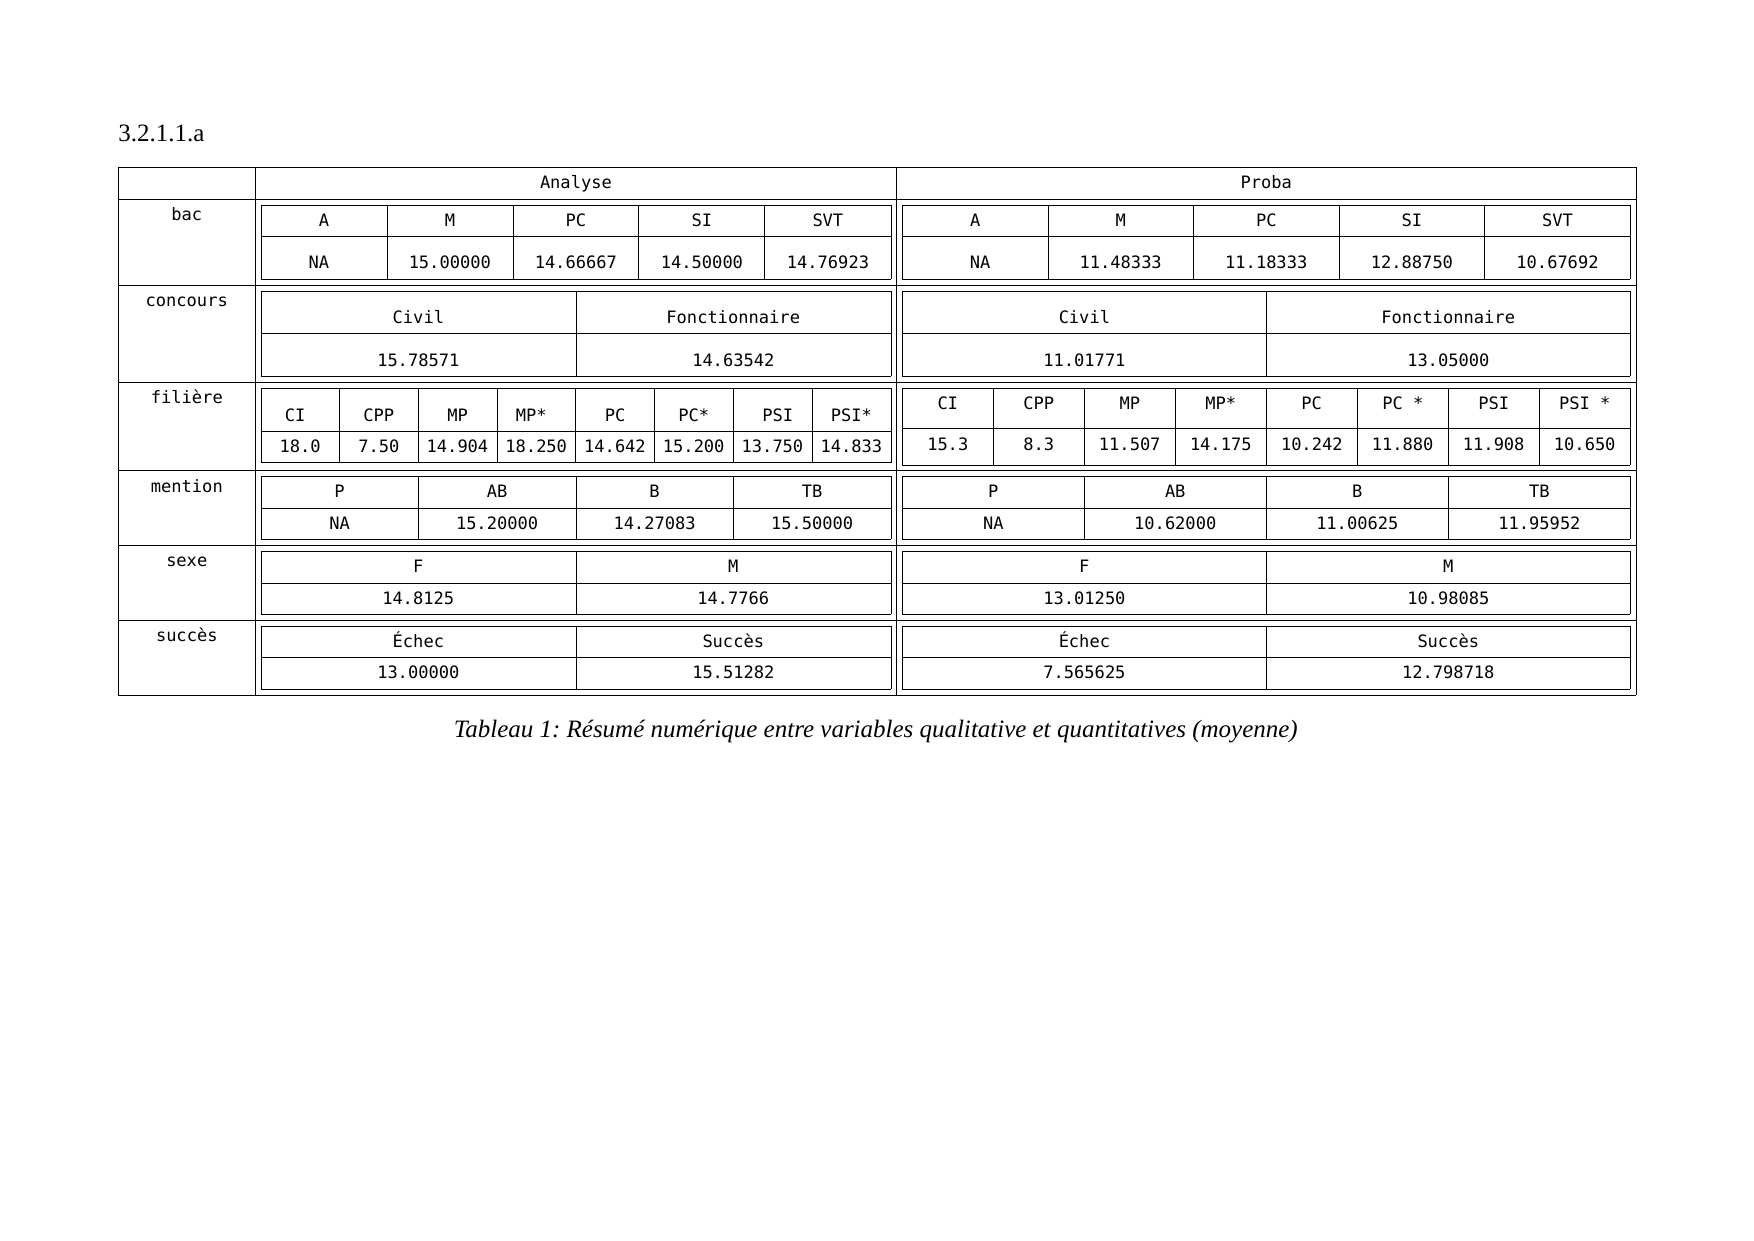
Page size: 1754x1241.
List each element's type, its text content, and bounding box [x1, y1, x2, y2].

table_header M [1049, 206, 1193, 236]
table_header M [577, 552, 891, 582]
table_header PC [1267, 389, 1357, 428]
table_cell 18.0 [262, 432, 339, 462]
table_header CPP [994, 389, 1084, 428]
table_header AB [1085, 477, 1266, 508]
table_header PC [576, 389, 654, 431]
table_cell 7.50 [340, 432, 418, 462]
table_cell NA [262, 237, 387, 279]
table_cell 15.00000 [388, 237, 513, 279]
table_cell 14.7766 [577, 584, 891, 614]
table_cell 11.95952 [1449, 509, 1630, 539]
table_header P [262, 477, 418, 508]
table_cell 14.833 [813, 432, 891, 462]
table_cell 10.650 [1540, 429, 1630, 464]
table_header Échec [903, 627, 1266, 657]
table_header CI [903, 389, 993, 428]
table_cell NA [903, 509, 1084, 539]
table_cell [256, 286, 896, 382]
table_cell 15.200 [655, 432, 733, 462]
table_cell bac [119, 200, 255, 285]
table_header PC* [655, 389, 733, 431]
table_header Fonctionnaire [1267, 292, 1630, 333]
table_header PC [1194, 206, 1339, 236]
table_header TB [1449, 477, 1630, 508]
table_cell [897, 286, 1636, 382]
table_cell 15.3 [903, 429, 993, 464]
table_header B [1267, 477, 1448, 508]
table_cell [256, 200, 896, 285]
table_cell sexe [119, 546, 255, 620]
table_cell concours [119, 286, 255, 382]
table_cell 14.642 [576, 432, 654, 462]
table_cell [897, 200, 1636, 285]
table_header SI [1340, 206, 1484, 236]
table_header PSI* [813, 389, 891, 431]
table_header PSI [734, 389, 812, 431]
table_header A [903, 206, 1048, 236]
table_header MP [419, 389, 497, 431]
table_header AB [419, 477, 576, 508]
table_cell [897, 471, 1636, 545]
table_cell NA [262, 509, 418, 539]
table_cell 13.750 [734, 432, 812, 462]
table_header F [903, 552, 1266, 582]
table_header F [262, 552, 576, 582]
table_cell 18.250 [498, 432, 575, 462]
table_cell mention [119, 471, 255, 545]
table_header MP* [498, 389, 575, 431]
table_cell 14.27083 [577, 509, 733, 539]
table_header [119, 168, 255, 199]
table_header SVT [1485, 206, 1630, 236]
table_cell 10.242 [1267, 429, 1357, 464]
table_cell 14.904 [419, 432, 497, 462]
table_cell 8.3 [994, 429, 1084, 464]
text 3.2.1.1.a [118, 118, 1636, 147]
table_header TB [734, 477, 891, 508]
table_cell 11.880 [1358, 429, 1448, 464]
table_cell 11.00625 [1267, 509, 1448, 539]
table_header CI [262, 389, 339, 431]
table_header PSI * [1540, 389, 1630, 428]
table_header MP* [1176, 389, 1266, 428]
table_header Succès [577, 627, 891, 657]
table_header SVT [765, 206, 891, 236]
table_cell [256, 621, 896, 694]
table_cell 11.507 [1085, 429, 1175, 464]
table_cell succès [119, 621, 255, 694]
table_header MP [1085, 389, 1175, 428]
table_cell 14.175 [1176, 429, 1266, 464]
table_cell 11.908 [1449, 429, 1539, 464]
table_header Fonctionnaire [577, 292, 891, 333]
table_header PC [514, 206, 638, 236]
table_cell 14.50000 [639, 237, 764, 279]
table_header Succès [1267, 627, 1630, 657]
table_header B [577, 477, 733, 508]
table_header A [262, 206, 387, 236]
table_cell 15.50000 [734, 509, 891, 539]
table_cell 13.01250 [903, 584, 1266, 614]
table_cell [256, 546, 896, 620]
table_cell 11.18333 [1194, 237, 1339, 279]
table_header M [1267, 552, 1630, 582]
table_cell 12.798718 [1267, 658, 1630, 688]
table_cell 13.00000 [262, 658, 576, 688]
table_header P [903, 477, 1084, 508]
table_cell 11.48333 [1049, 237, 1193, 279]
table_cell 14.63542 [577, 334, 891, 376]
table_cell 14.66667 [514, 237, 638, 279]
table_cell 10.67692 [1485, 237, 1630, 279]
table_header PC * [1358, 389, 1448, 428]
table_header PSI [1449, 389, 1539, 428]
text Tableau 1: Résumé numérique entre variables qualitative et quantitatives (moyenne) [118, 714, 1636, 743]
table_header CPP [340, 389, 418, 431]
table_cell 15.78571 [262, 334, 576, 376]
table_cell 13.05000 [1267, 334, 1630, 376]
table_header Civil [903, 292, 1266, 333]
table_cell [256, 471, 896, 545]
table_cell NA [903, 237, 1048, 279]
table_cell 12.88750 [1340, 237, 1484, 279]
table_cell filière [119, 383, 255, 470]
table_cell [256, 383, 896, 470]
table_header SI [639, 206, 764, 236]
table_cell 11.01771 [903, 334, 1266, 376]
table_cell [897, 546, 1636, 620]
table_cell 15.20000 [419, 509, 576, 539]
table_cell 10.98085 [1267, 584, 1630, 614]
table_cell 14.76923 [765, 237, 891, 279]
table_cell 10.62000 [1085, 509, 1266, 539]
table_cell 15.51282 [577, 658, 891, 688]
table_header Proba [897, 168, 1636, 199]
table_header Analyse [256, 168, 896, 199]
table_cell 7.565625 [903, 658, 1266, 688]
table_cell 14.8125 [262, 584, 576, 614]
table_header Civil [262, 292, 576, 333]
table_cell [897, 383, 1636, 470]
table_header Échec [262, 627, 576, 657]
table_header M [388, 206, 513, 236]
table_cell [897, 621, 1636, 694]
